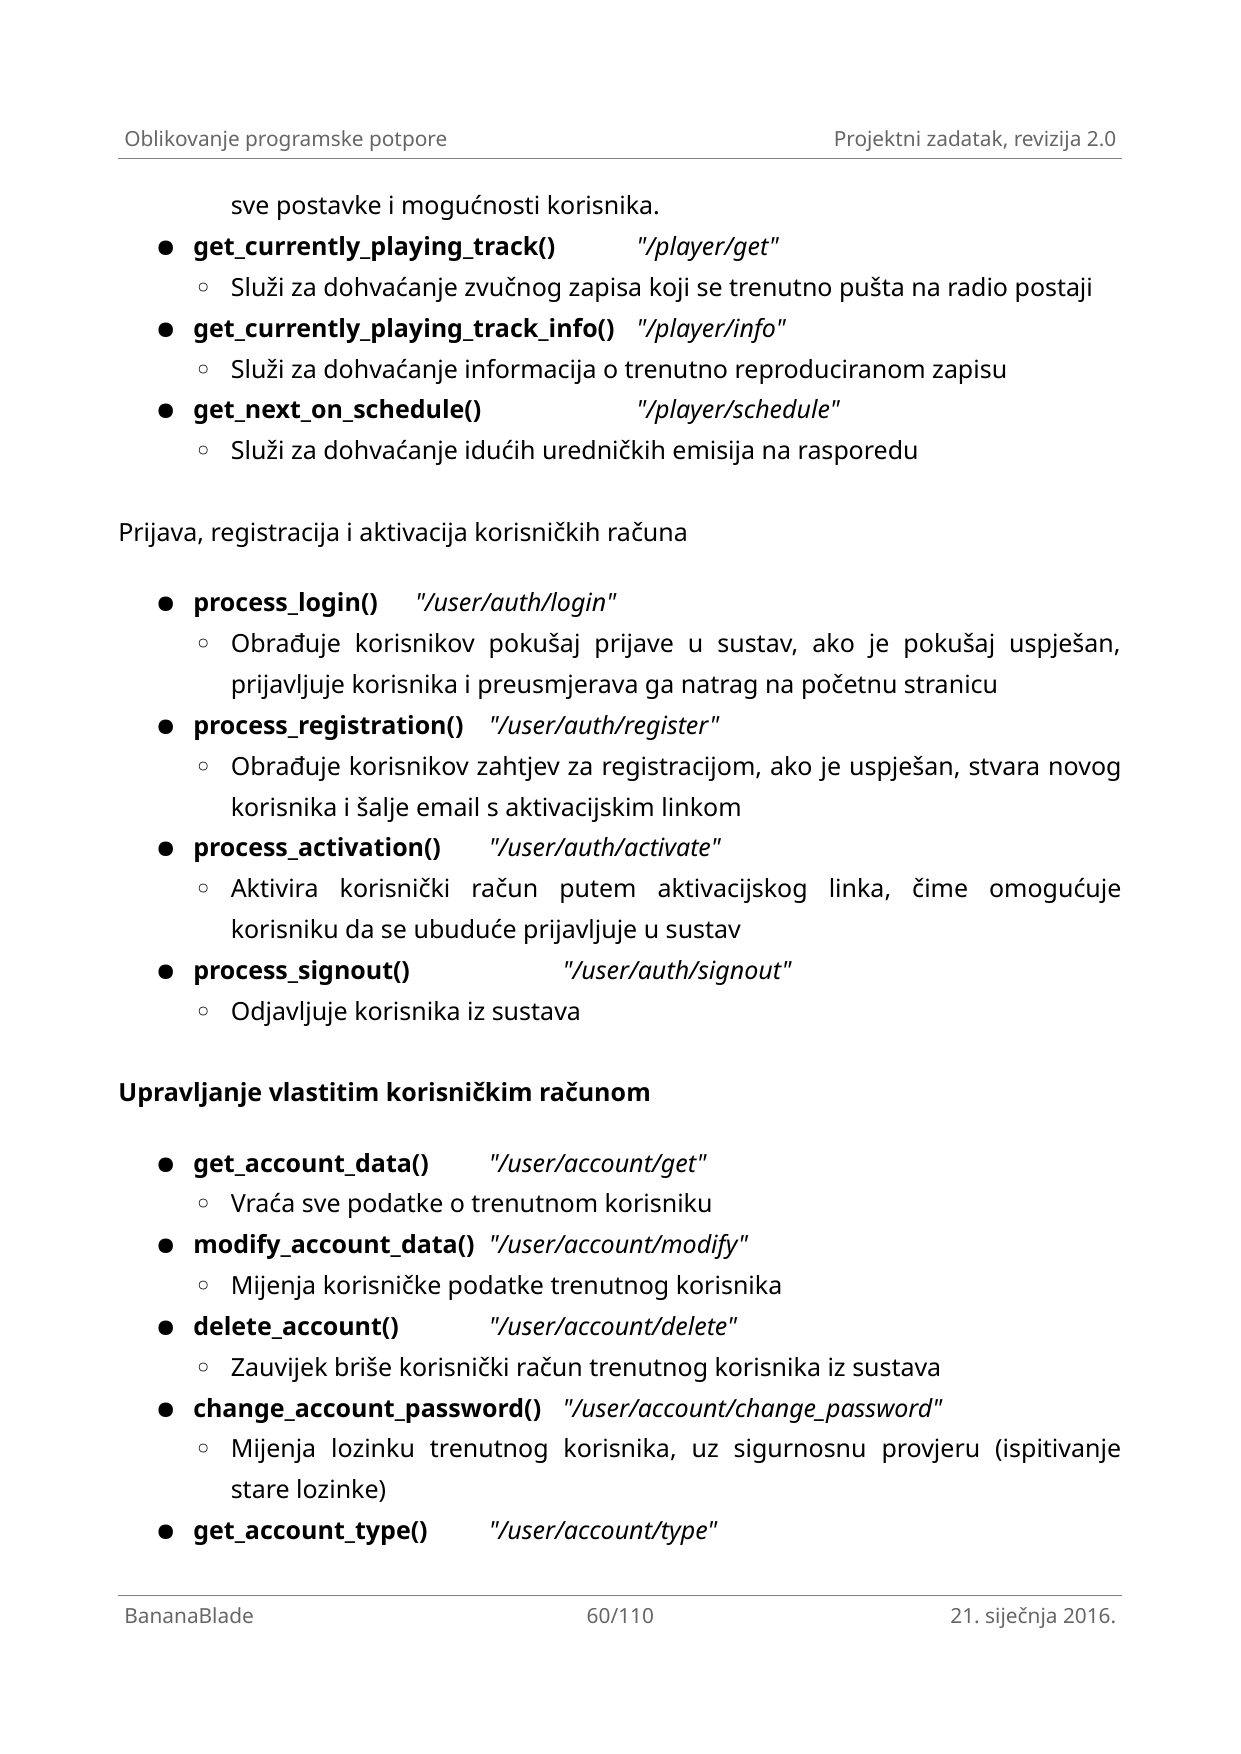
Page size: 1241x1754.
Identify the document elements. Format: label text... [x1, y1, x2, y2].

list Obrađuje korisnikov pokušaj prijave u sustav, ako je pokušaj uspješan, prijavljuje korisnika i preusmjerava ga natrag na početnu stranicu [193, 626, 1122, 701]
list Aktivira korisnički račun putem aktivacijskog linka, čime omogućuje korisniku da se ubuduće prijavljuje u sustav [193, 871, 1122, 946]
list Mijenja korisničke podatke trenutnog korisnika [193, 1268, 1122, 1302]
list Služi za dohvaćanje zvučnog zapisa koji se trenutno pušta na radio postaji [193, 270, 1122, 304]
list get_account_type() "/user/account/type" [156, 1513, 1122, 1547]
list change_account_password() "/user/account/change_password" [156, 1390, 1122, 1424]
list Vraća sve podatke o trenutnom korisniku [193, 1186, 1122, 1220]
list get_currently_playing_track() "/player/get" [156, 229, 1122, 263]
list process_activation() "/user/auth/activate" [156, 830, 1122, 864]
list get_next_on_schedule() "/player/schedule" [156, 392, 1122, 426]
list process_login() "/user/auth/login" [156, 585, 1122, 619]
list process_signout() "/user/auth/signout" [156, 952, 1122, 987]
list Zauvijek briše korisnički račun trenutnog korisnika iz sustava [193, 1349, 1122, 1383]
list delete_account() "/user/account/delete" [156, 1309, 1122, 1343]
list modify_account_data() "/user/account/modify" [156, 1227, 1122, 1261]
text Prijava, registracija i aktivacija korisničkih računa [118, 515, 1122, 549]
list sve postavke i mogućnosti korisnika. [193, 188, 1122, 222]
list process_registration() "/user/auth/register" [156, 707, 1122, 742]
text Upravljanje vlastitim korisničkim računom [118, 1075, 1122, 1109]
list Obrađuje korisnikov zahtjev za registracijom, ako je uspješan, stvara novog korisnika i šalje email s aktivacijskim linkom [193, 748, 1122, 823]
list get_currently_playing_track_info() "/player/info" [156, 311, 1122, 344]
list Služi za dohvaćanje informacija o trenutno reproduciranom zapisu [193, 351, 1122, 385]
list Služi za dohvaćanje idućih uredničkih emisija na rasporedu [193, 433, 1122, 467]
list Odjavljuje korisnika iz sustava [193, 993, 1122, 1027]
list Mijenja lozinku trenutnog korisnika, uz sigurnosnu provjeru (ispitivanje stare lozinke) [193, 1431, 1122, 1506]
list get_account_data() "/user/account/get" [156, 1145, 1122, 1179]
